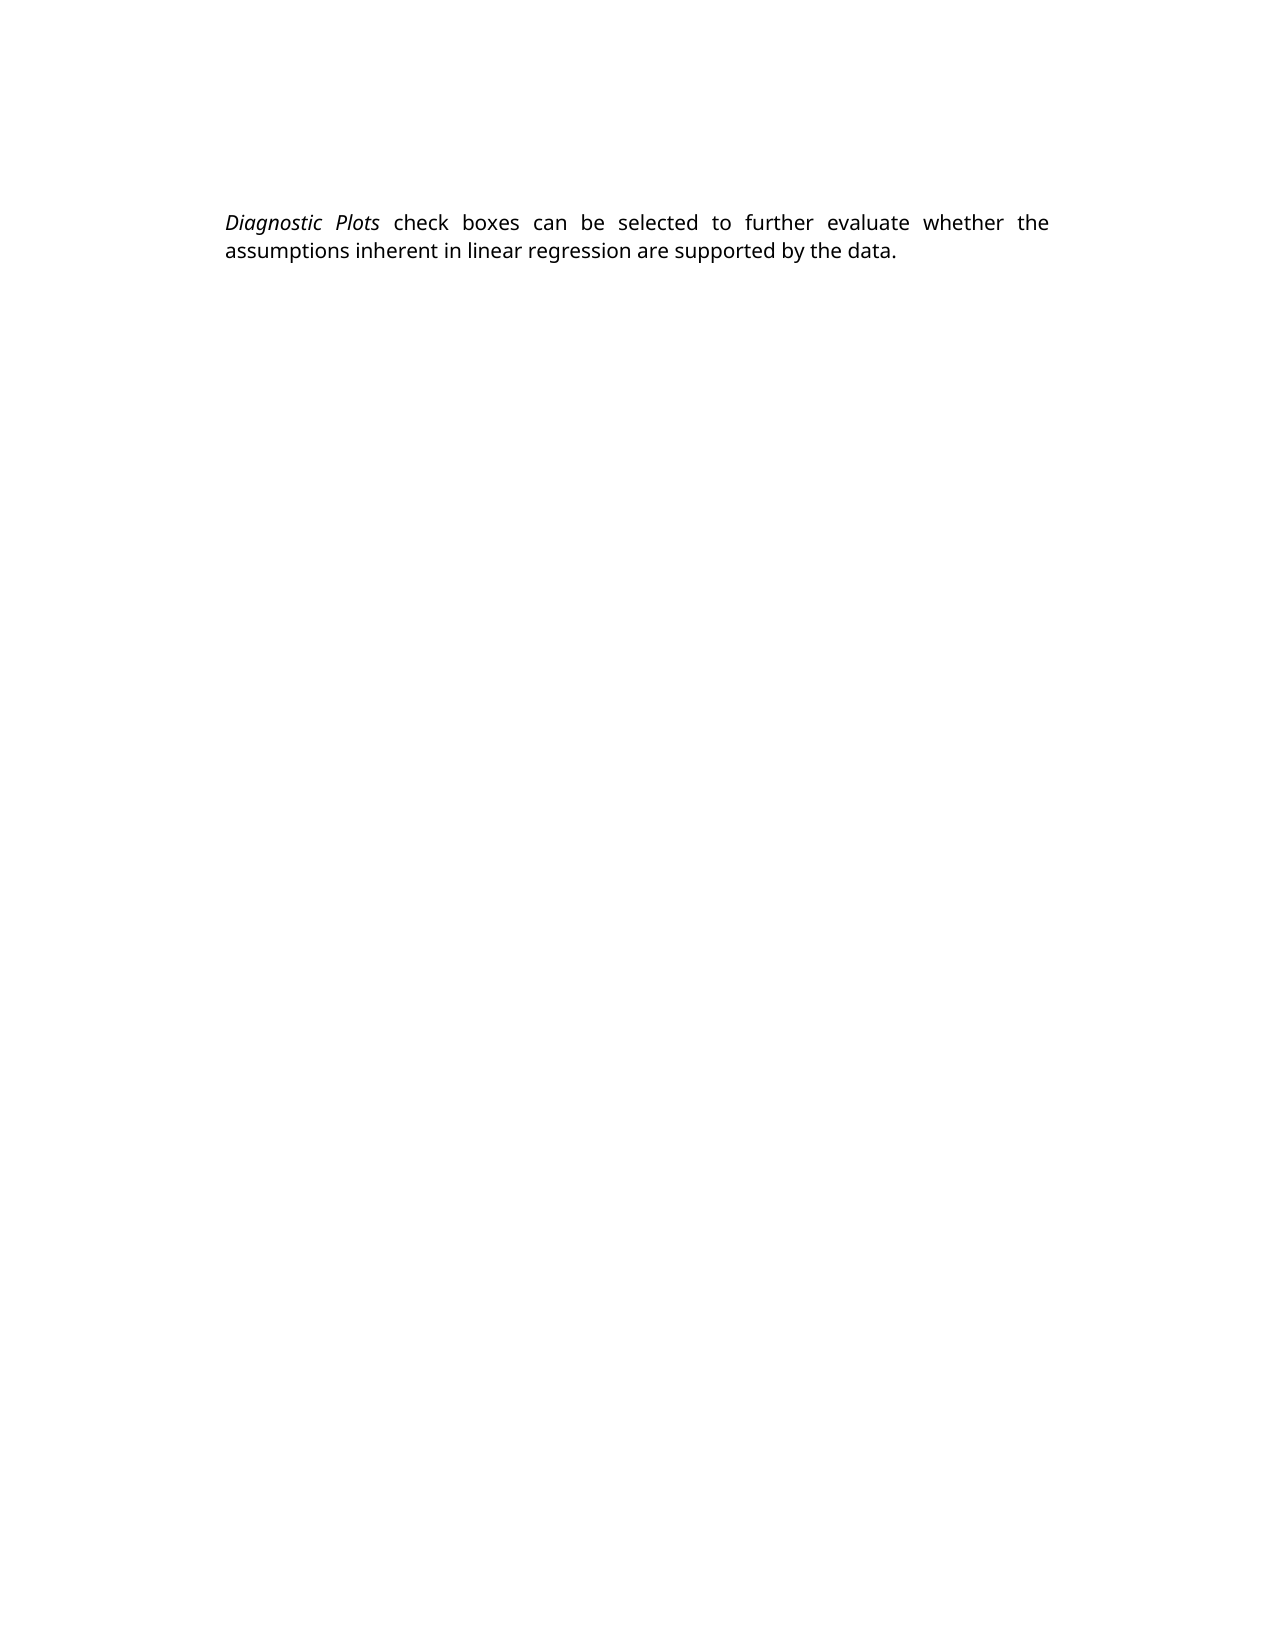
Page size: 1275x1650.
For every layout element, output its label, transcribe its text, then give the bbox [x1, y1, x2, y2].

text Diagnostic Plots check boxes can be selected to further evaluate whether the assumptions inherent in linear regression are supported by the data. [225, 208, 1050, 264]
